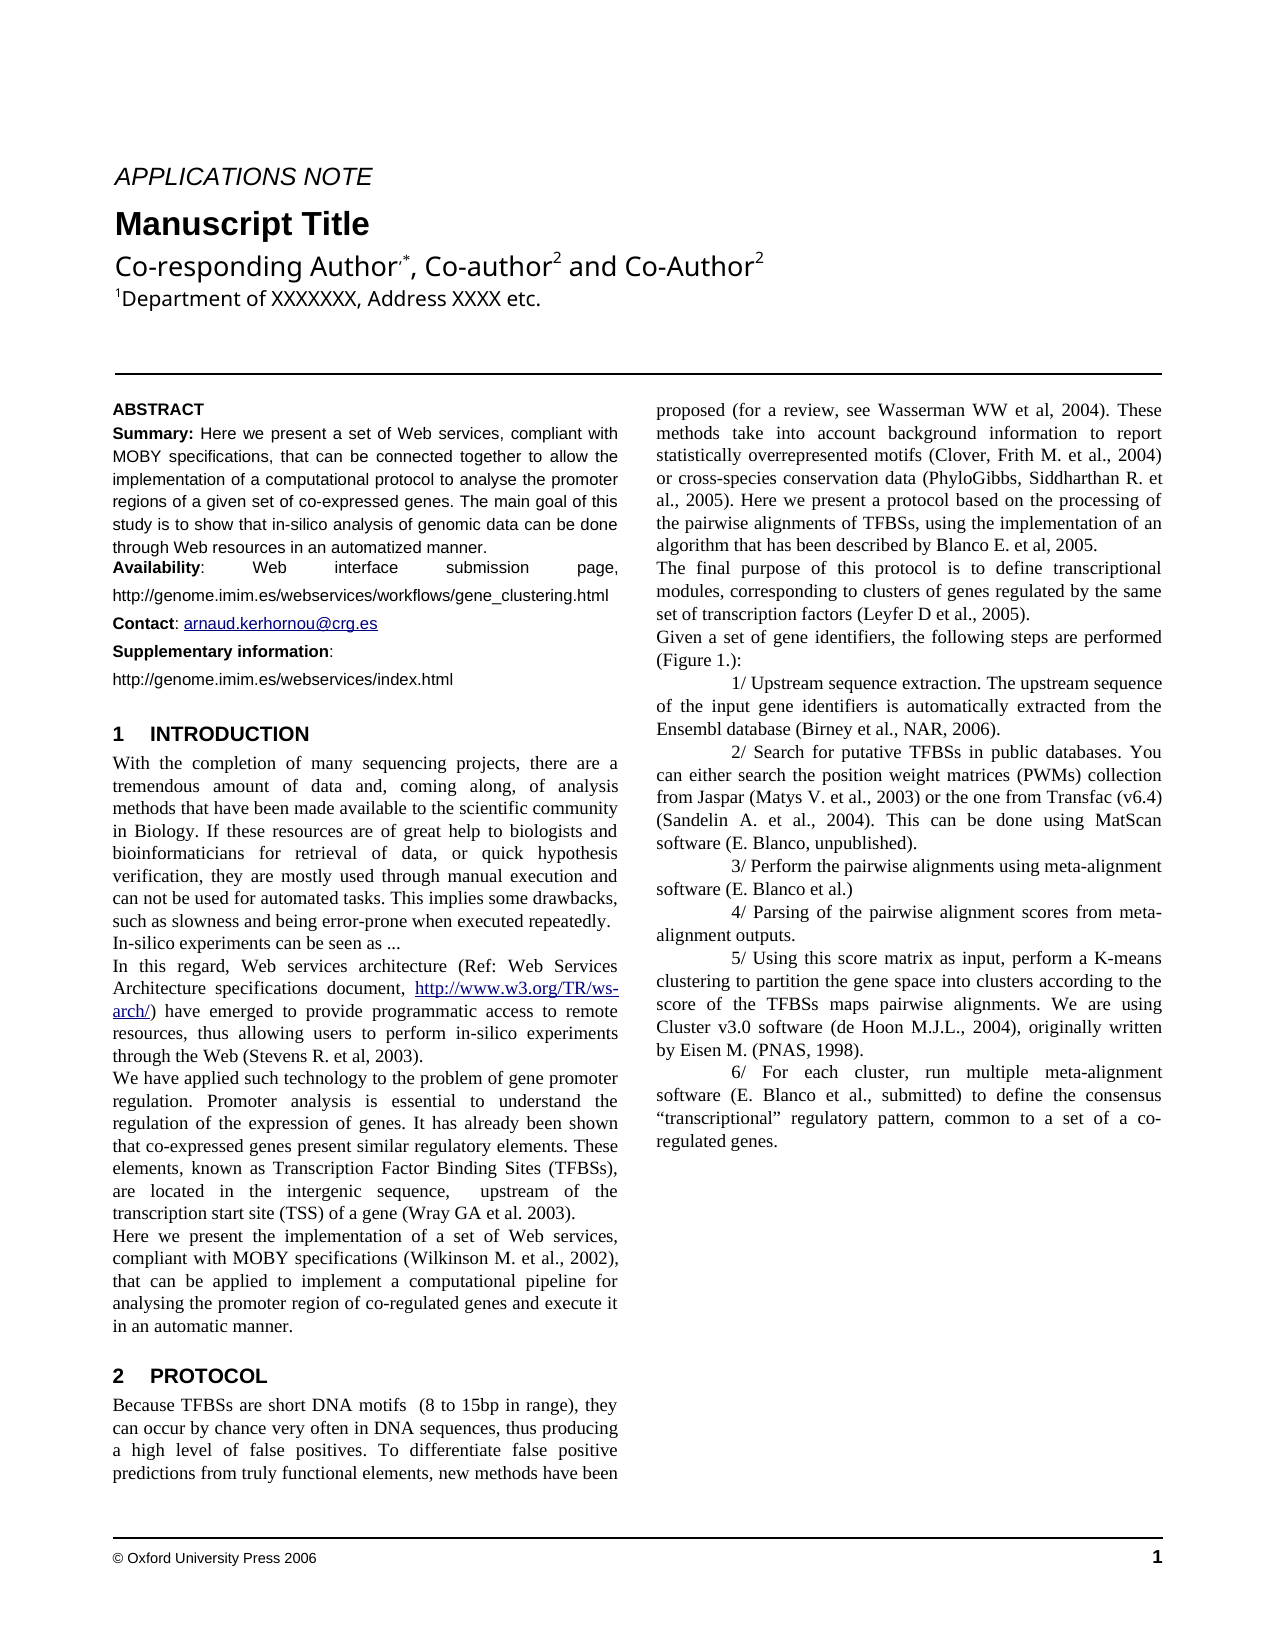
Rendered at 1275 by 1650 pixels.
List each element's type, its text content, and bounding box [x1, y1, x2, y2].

text abstract [112, 399, 619, 420]
table_header APPLICATIONS NOTE Manuscript Title Co-responding Author,*, Co-author2 and Co-Author2 1Department of XXXXXXX, Address XXXX etc. [115, 146, 1162, 372]
text Supplementary information: http://genome.imim.es/webservices/index.html [112, 642, 619, 689]
text Because TFBSs are short DNA motifs (8 to 15bp in range), they can occur by chance very often in DNA sequences, thus producing a high level of false positives. To differentiate false positive predictions from truly functional elements, new methods have been [112, 1394, 619, 1484]
text Summary: Here we present a set of Web services, compliant with MOBY specifications, that can be connected together to allow the implementation of a computational protocol to analyse the promoter regions of a given set of co-expressed genes. The main goal of this study is to show that in-silico analysis of genomic data can be done through Web resources in an automatized manner. [112, 421, 619, 558]
text Availability: Web interface submission page, http://genome.imim.es/webservices/workflows/gene_clustering.html [112, 558, 619, 605]
text 2/ Search for putative TFBSs in public databases. You can either search the position weight matrices (PWMs) collection from Jaspar (Matys V. et al., 2003) or the one from Transfac (v6.4) (Sandelin A. et al., 2004). This can be done using MatScan software (E. Blanco, unpublished). [656, 740, 1163, 854]
subtitle PROTOCOL [112, 1364, 619, 1389]
text We have applied such technology to the problem of gene promoter regulation. Promoter analysis is essential to understand the regulation of the expression of genes. It has already been shown that co-expressed genes present similar regulatory elements. These elements, known as Transcription Factor Binding Sites (TFBSs), are located in the intergenic sequence, upstream of the transcription start site (TSS) of a gene (Wray GA et al. 2003). [112, 1067, 619, 1224]
text In this regard, Web services architecture (Ref: Web Services Architecture specifications document, http://www.w3.org/TR/ws-arch/) have emerged to provide programmatic access to remote resources, thus allowing users to perform in-silico experiments through the Web (Stevens R. et al, 2003). [112, 954, 619, 1067]
text Here we present the implementation of a set of Web services, compliant with MOBY specifications (Wilkinson M. et al., 2002), that can be applied to implement a computational pipeline for analysing the promoter region of co-regulated genes and execute it in an automatic manner. [112, 1224, 619, 1337]
text 6/ For each cluster, run multiple meta-alignment software (E. Blanco et al., submitted) to define the consensus “transcriptional” regulatory pattern, common to a set of a co-regulated genes. [656, 1061, 1163, 1152]
text 4/ Parsing of the pairwise alignment scores from meta-alignment outputs. [656, 900, 1163, 946]
text Given a set of gene identifiers, the following steps are performed (Figure 1.): [656, 625, 1163, 671]
text With the completion of many sequencing projects, there are a tremendous amount of data and, coming along, of analysis methods that have been made available to the scientific community in Biology. If these resources are of great help to biologists and bioinformaticians for retrieval of data, or quick hypothesis verification, they are mostly used through manual execution and can not be used for automated tasks. This implies some drawbacks, such as slowness and being error-prone when executed repeatedly. [112, 752, 619, 932]
text Contact: arnaud.kerhornou@crg.es [112, 614, 619, 633]
text The final purpose of this protocol is to define transcriptional modules, corresponding to clusters of genes regulated by the same set of transcription factors (Leyfer D et al., 2005). [656, 556, 1163, 625]
text 3/ Perform the pairwise alignments using meta-alignment software (E. Blanco et al.) [656, 854, 1163, 900]
text In-silico experiments can be seen as ... [112, 932, 619, 954]
text 1/ Upstream sequence extraction. The upstream sequence of the input gene identifiers is automatically extracted from the Ensembl database (Birney et al., NAR, 2006). [656, 671, 1163, 740]
subtitle introduction [112, 721, 619, 746]
text 5/ Using this score matrix as input, perform a K-means clustering to partition the gene space into clusters according to the score of the TFBSs maps pairwise alignments. We are using Cluster v3.0 software (de Hoon M.J.L., 2004), originally written by Eisen M. (PNAS, 1998). [656, 946, 1163, 1061]
text proposed (for a review, see Wasserman WW et al, 2004). These methods take into account background information to report statistically overrepresented motifs (Clover, Frith M. et al., 2004) or cross-species conservation data (PhyloGibbs, Siddharthan R. et al., 2005). Here we present a protocol based on the processing of the pairwise alignments of TFBSs, using the implementation of an algorithm that has been described by Blanco E. et al, 2005. [656, 399, 1163, 556]
